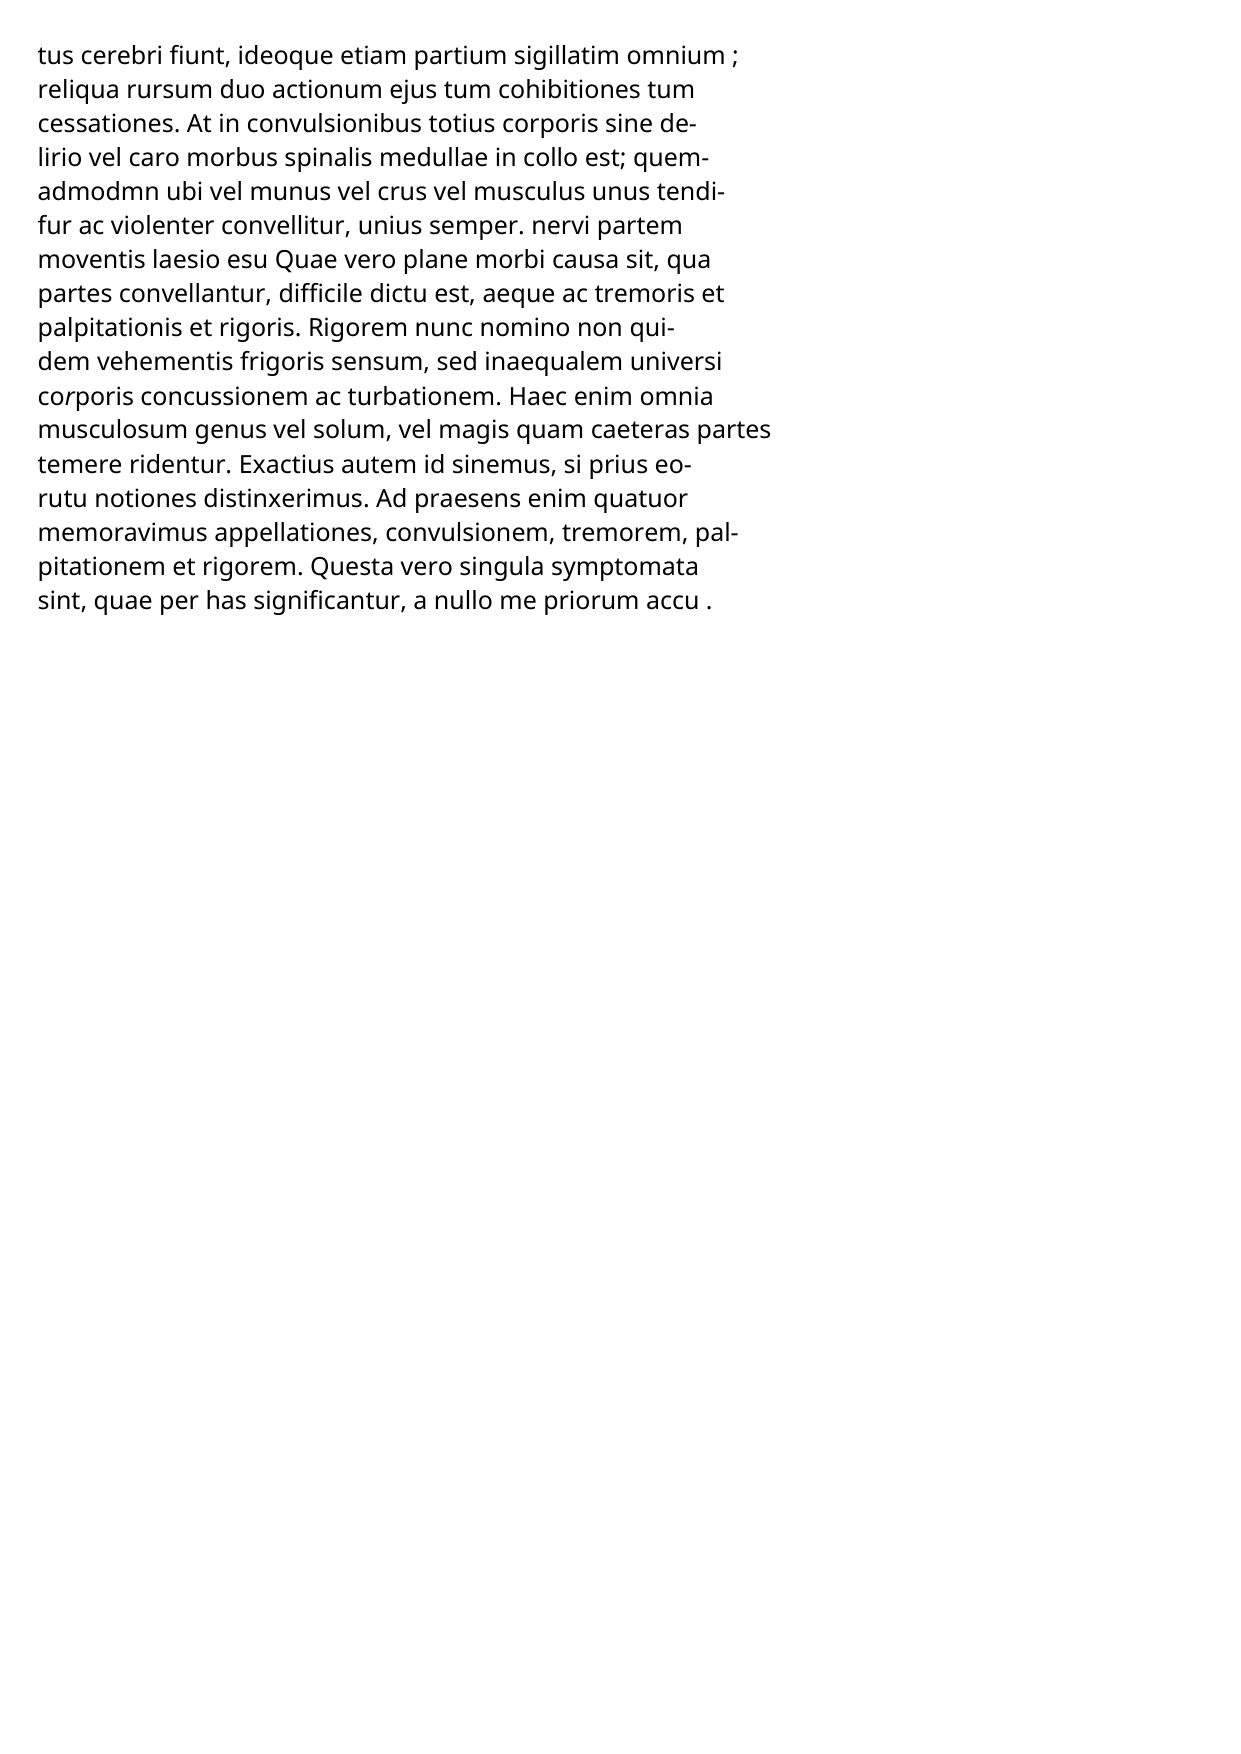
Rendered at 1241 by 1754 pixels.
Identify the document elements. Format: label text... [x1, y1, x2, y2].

text tus cerebri fiunt, ideoque etiam partium sigillatim omnium ; reliqua rursum duo actionum ejus tum cohibitiones tum cessationes. At in convulsionibus totius corporis sine de- lirio vel caro morbus spinalis medullae in collo est; quem- admodmn ubi vel munus vel crus vel musculus unus tendi- fur ac violenter convellitur, unius semper. nervi partem moventis laesio esu Quae vero plane morbi causa sit, qua partes convellantur, difficile dictu est, aeque ac tremoris et palpitationis et rigoris. Rigorem nunc nomino non qui- dem vehementis frigoris sensum, sed inaequalem universi corporis concussionem ac turbationem. Haec enim omnia musculosum genus vel solum, vel magis quam caeteras partes temere ridentur. Exactius autem id sinemus, si prius eo- rutu notiones distinxerimus. Ad praesens enim quatuor memoravimus appellationes, convulsionem, tremorem, pal- pitationem et rigorem. Questa vero singula symptomata sint, quae per has significantur, a nullo me priorum accu . [37, 37, 1203, 617]
